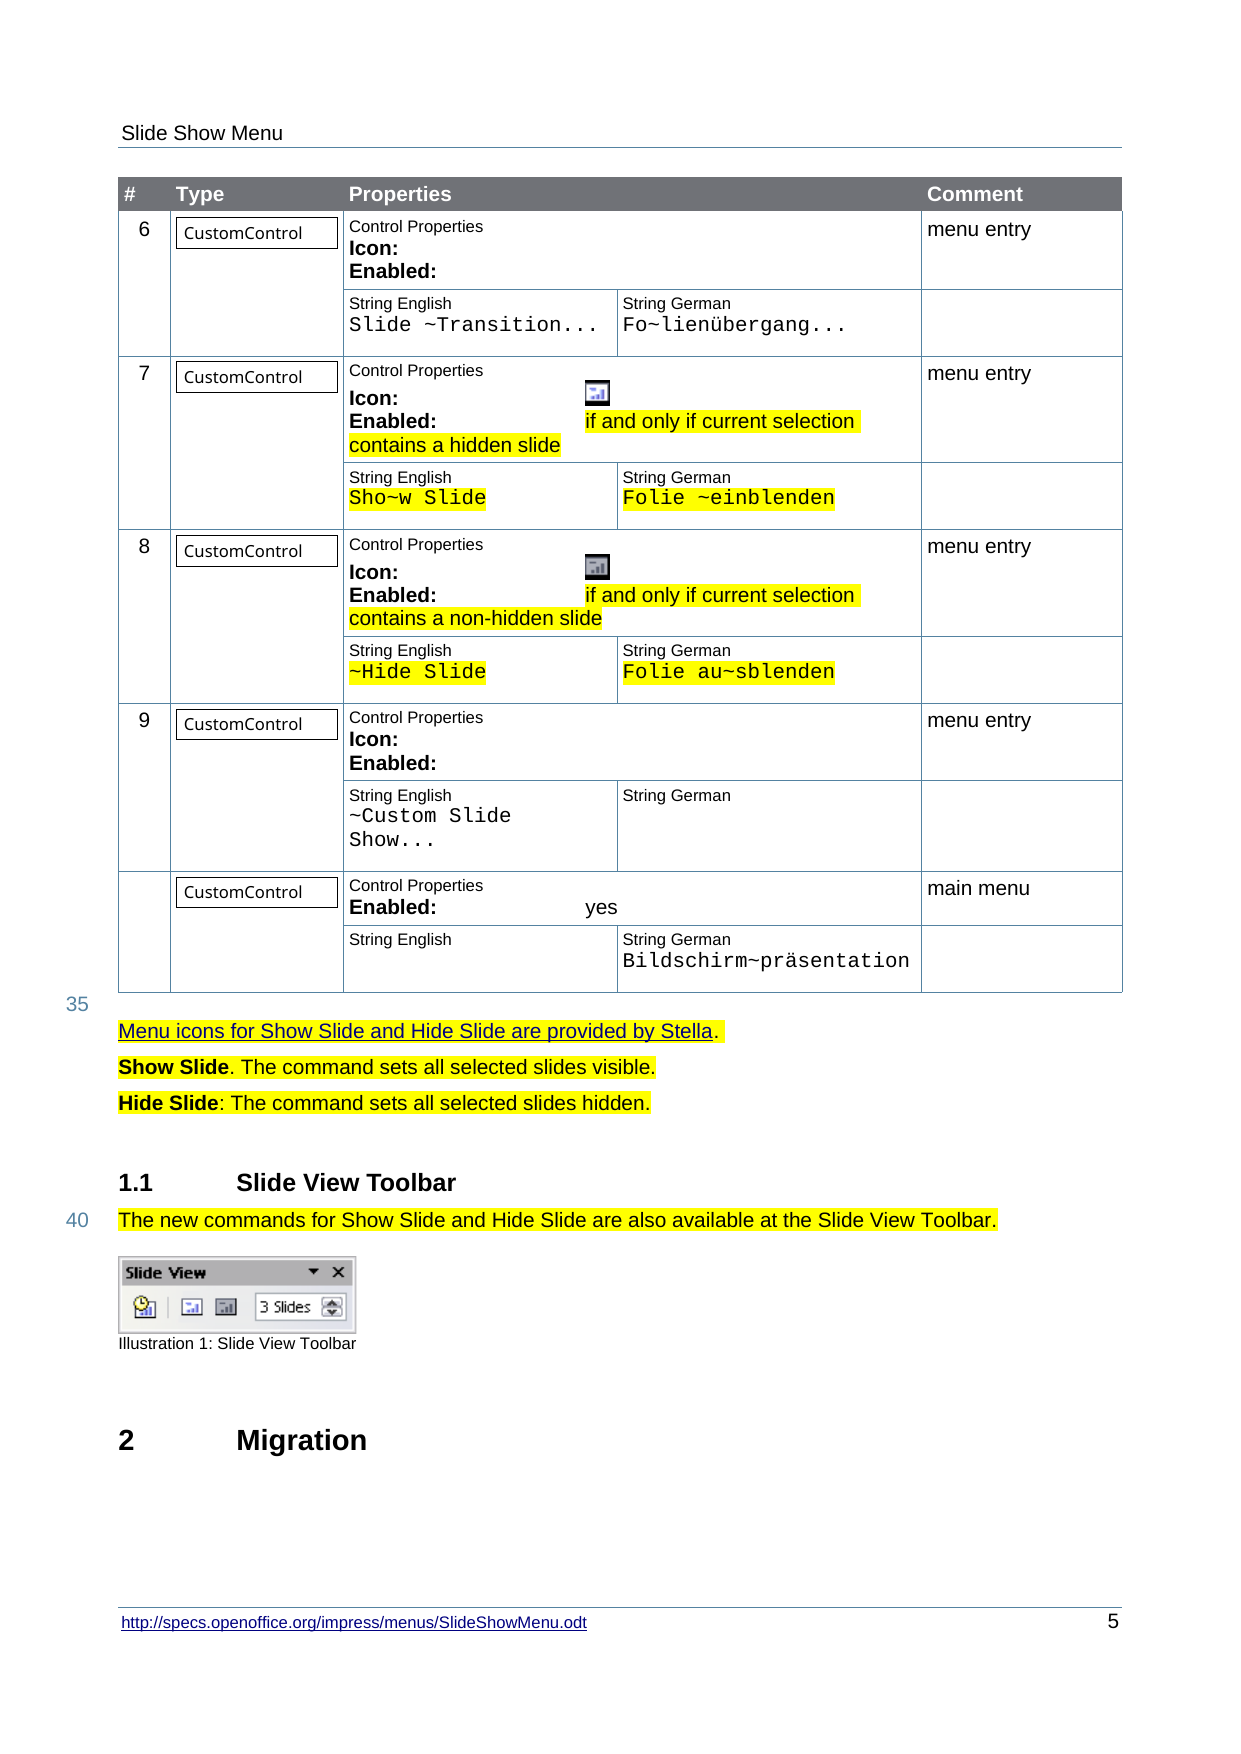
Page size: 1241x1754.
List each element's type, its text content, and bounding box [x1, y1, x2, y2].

subtitle Slide View Toolbar [118, 1168, 1122, 1196]
table_cell [922, 781, 1122, 871]
table_header menu entry [922, 530, 1122, 636]
table_cell String English ~Custom Slide Show... [344, 781, 617, 871]
table_cell String German Fo~lienübergang... [618, 290, 921, 356]
text Illustration 1: Slide View Toolbar [118, 1334, 356, 1353]
table_cell [171, 357, 343, 529]
table_cell String English ~Hide Slide [344, 637, 617, 703]
table_header Properties [343, 177, 921, 211]
text The new commands for Show Slide and Hide Slide are also available at the Slide View Toolbar. [118, 1208, 1122, 1231]
table_cell <#> [119, 872, 170, 992]
table_cell [171, 211, 343, 356]
subtitle Migration [118, 1424, 1122, 1457]
table_header Type [170, 177, 343, 211]
table_header # [118, 177, 170, 211]
table_cell 6 [119, 211, 170, 356]
table_cell 9 [119, 704, 170, 871]
picture [585, 554, 610, 580]
table_cell String English <Enter String Here> [344, 926, 617, 992]
table_cell String English Slide ~Transition... [344, 290, 617, 356]
table_header Comment [921, 177, 1122, 211]
table_header Control Properties Icon: Enabled: if and only if current selection contains a hidden slide [344, 357, 921, 462]
table_cell String German Bildschirm~präsentation [618, 926, 921, 992]
table_header menu entry [922, 357, 1122, 462]
text <Start typing here ----- If this part is irrelevant state a reason for its absence!> [118, 1468, 1122, 1492]
text Hide Slide: The command sets all selected slides hidden. [118, 1091, 1122, 1114]
table_cell String German <Enter String Here> [618, 781, 921, 871]
table_cell String English Sho~w Slide [344, 463, 617, 529]
table_cell 7 [119, 357, 170, 529]
table_header Control Properties Icon: Enabled: if and only if current selection contains a non-hidden slide [344, 530, 921, 636]
text Show Slide. The command sets all selected slides visible. [118, 1056, 1122, 1079]
table_cell String German Folie au~sblenden [618, 637, 921, 703]
table_header main menu [922, 872, 1122, 925]
table_cell [922, 463, 1122, 529]
table_header Control Properties Icon: <No/Yes, if yes add icon here> Enabled: <Yes/No> [344, 704, 921, 780]
table_cell [171, 704, 343, 871]
table_cell 8 [119, 530, 170, 703]
table_cell String German Folie ~einblenden [618, 463, 921, 529]
table_cell [922, 290, 1122, 356]
table_header menu entry [922, 211, 1122, 289]
table_cell [171, 530, 343, 703]
text Menu icons for Show Slide and Hide Slide are provided by Stella. [118, 1020, 1122, 1043]
table_cell [922, 637, 1122, 703]
table_header Control Properties Enabled: yes [344, 872, 921, 925]
table_header menu entry [922, 704, 1122, 780]
table_cell [171, 872, 343, 992]
picture [585, 380, 610, 406]
table_cell [922, 926, 1122, 992]
table_header Control Properties Icon: <No/Yes, if yes add icon here> Enabled: <Yes/No> [344, 211, 921, 289]
